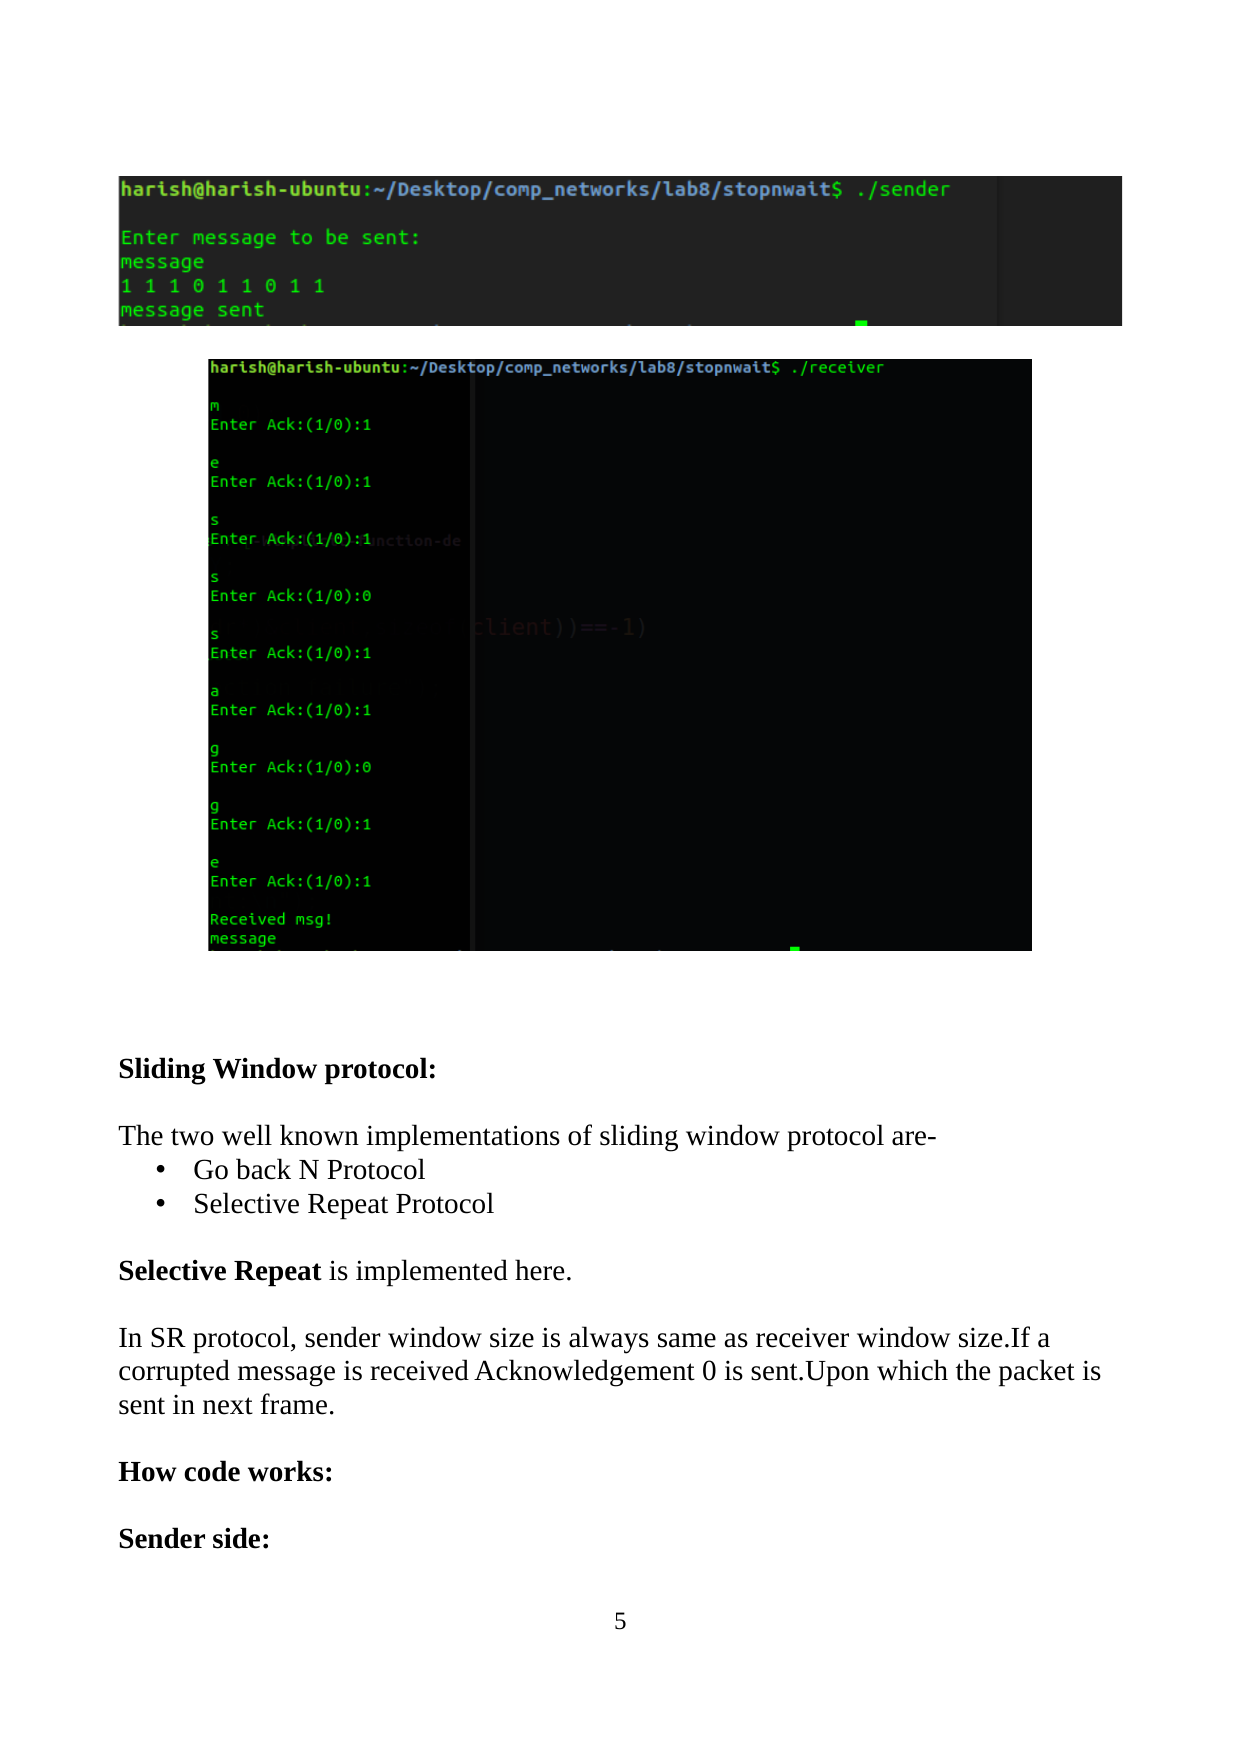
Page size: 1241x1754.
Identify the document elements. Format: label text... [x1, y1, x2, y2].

picture [208, 359, 1032, 951]
text Sliding Window protocol: [118, 1051, 1122, 1085]
list Go back N Protocol [156, 1152, 1122, 1186]
list Selective Repeat Protocol [156, 1186, 1122, 1219]
text Sender side: [118, 1521, 1122, 1555]
text The two well known implementations of sliding window protocol are- [118, 1118, 1122, 1152]
text In SR protocol, sender window size is always same as receiver window size.If a corrupted message is received Acknowledgement 0 is sent.Upon which the packet is sent in next frame. [118, 1320, 1122, 1421]
text How code works: [118, 1454, 1122, 1488]
text Selective Repeat is implemented here. [118, 1253, 1122, 1286]
picture [118, 176, 1123, 326]
